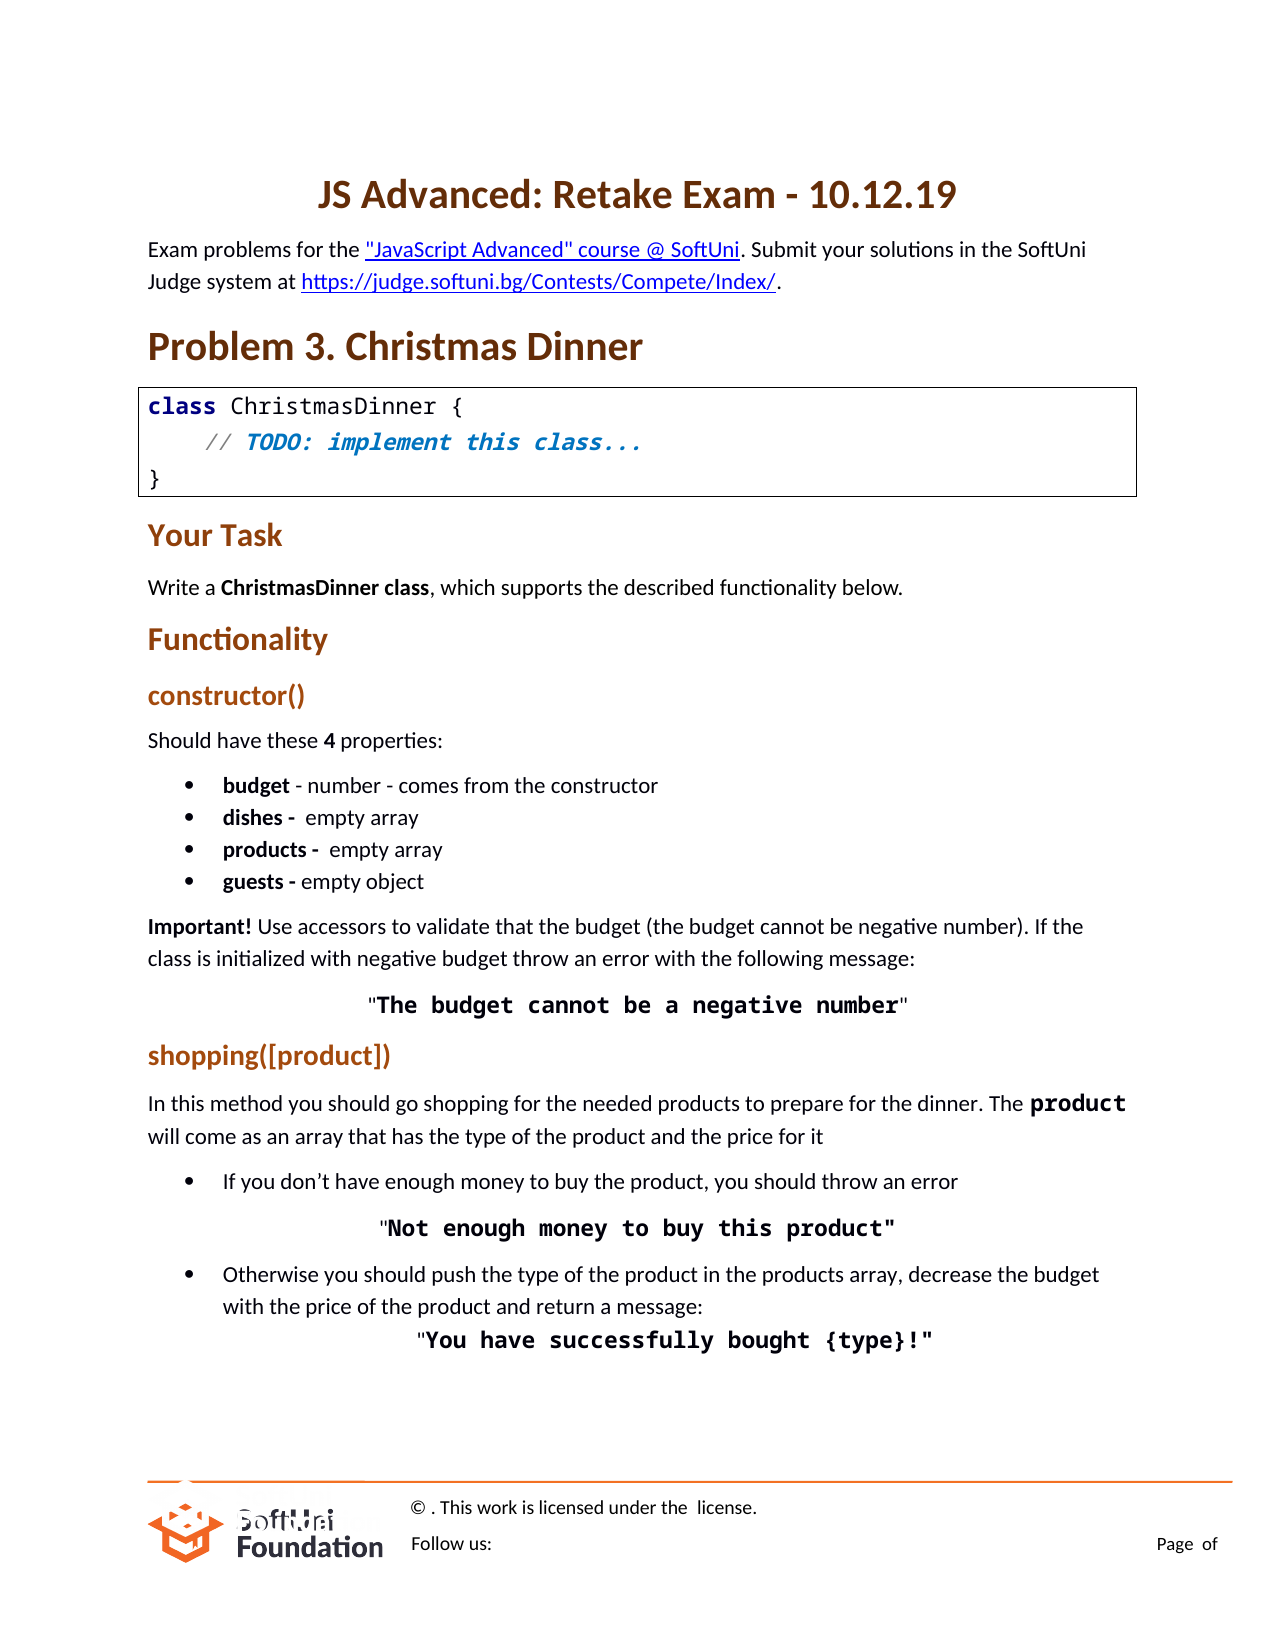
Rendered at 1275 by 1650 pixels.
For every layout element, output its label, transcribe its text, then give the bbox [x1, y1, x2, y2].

subtitle constructor() [148, 677, 1127, 713]
subtitle Problem 3. Christmas Dinner [148, 320, 1127, 371]
subtitle shopping([product]) [148, 1037, 1127, 1073]
text class ChristmasDinner { // TODO: implement this class... } [139, 388, 1136, 496]
subtitle Write a ChristmasDinner class, which supports the described functionality below. [148, 573, 1127, 601]
list budget - number - comes from the constructor [185, 771, 1127, 799]
list dishes - empty array [185, 803, 1127, 831]
subtitle JS Advanced: Retake Exam - 10.12.19 [148, 168, 1127, 219]
picture [147, 1479, 383, 1563]
text Exam problems for the "JavaScript Advanced" course @ SoftUni. Submit your solutions in the SoftUni Judge system at https://judge.softuni.bg/Contests/Compete/Index/. [148, 235, 1127, 295]
subtitle Your Task [148, 514, 1127, 554]
list guests - empty object [185, 867, 1127, 896]
list Otherwise you should push the type of the product in the products array, decrease the budget with the price of the product and return a message: [185, 1260, 1127, 1320]
text Should have these 4 properties: [148, 726, 1127, 754]
text "Not enough money to buy this product" [148, 1212, 1127, 1243]
text "The budget cannot be a negative number" [148, 989, 1127, 1020]
list If you don’t have enough money to buy the product, you should throw an error [185, 1167, 1127, 1195]
list "You have successfully bought {type}!" [223, 1324, 1127, 1356]
text Important! Use accessors to validate that the budget (the budget cannot be negative number). If the class is initialized with negative budget throw an error with the following message: [148, 912, 1127, 972]
list products - empty array [185, 835, 1127, 863]
subtitle Functionality [148, 618, 1127, 658]
text In this method you should go shopping for the needed products to prepare for the dinner. The product will come as an array that has the type of the product and the price for it [148, 1087, 1127, 1150]
